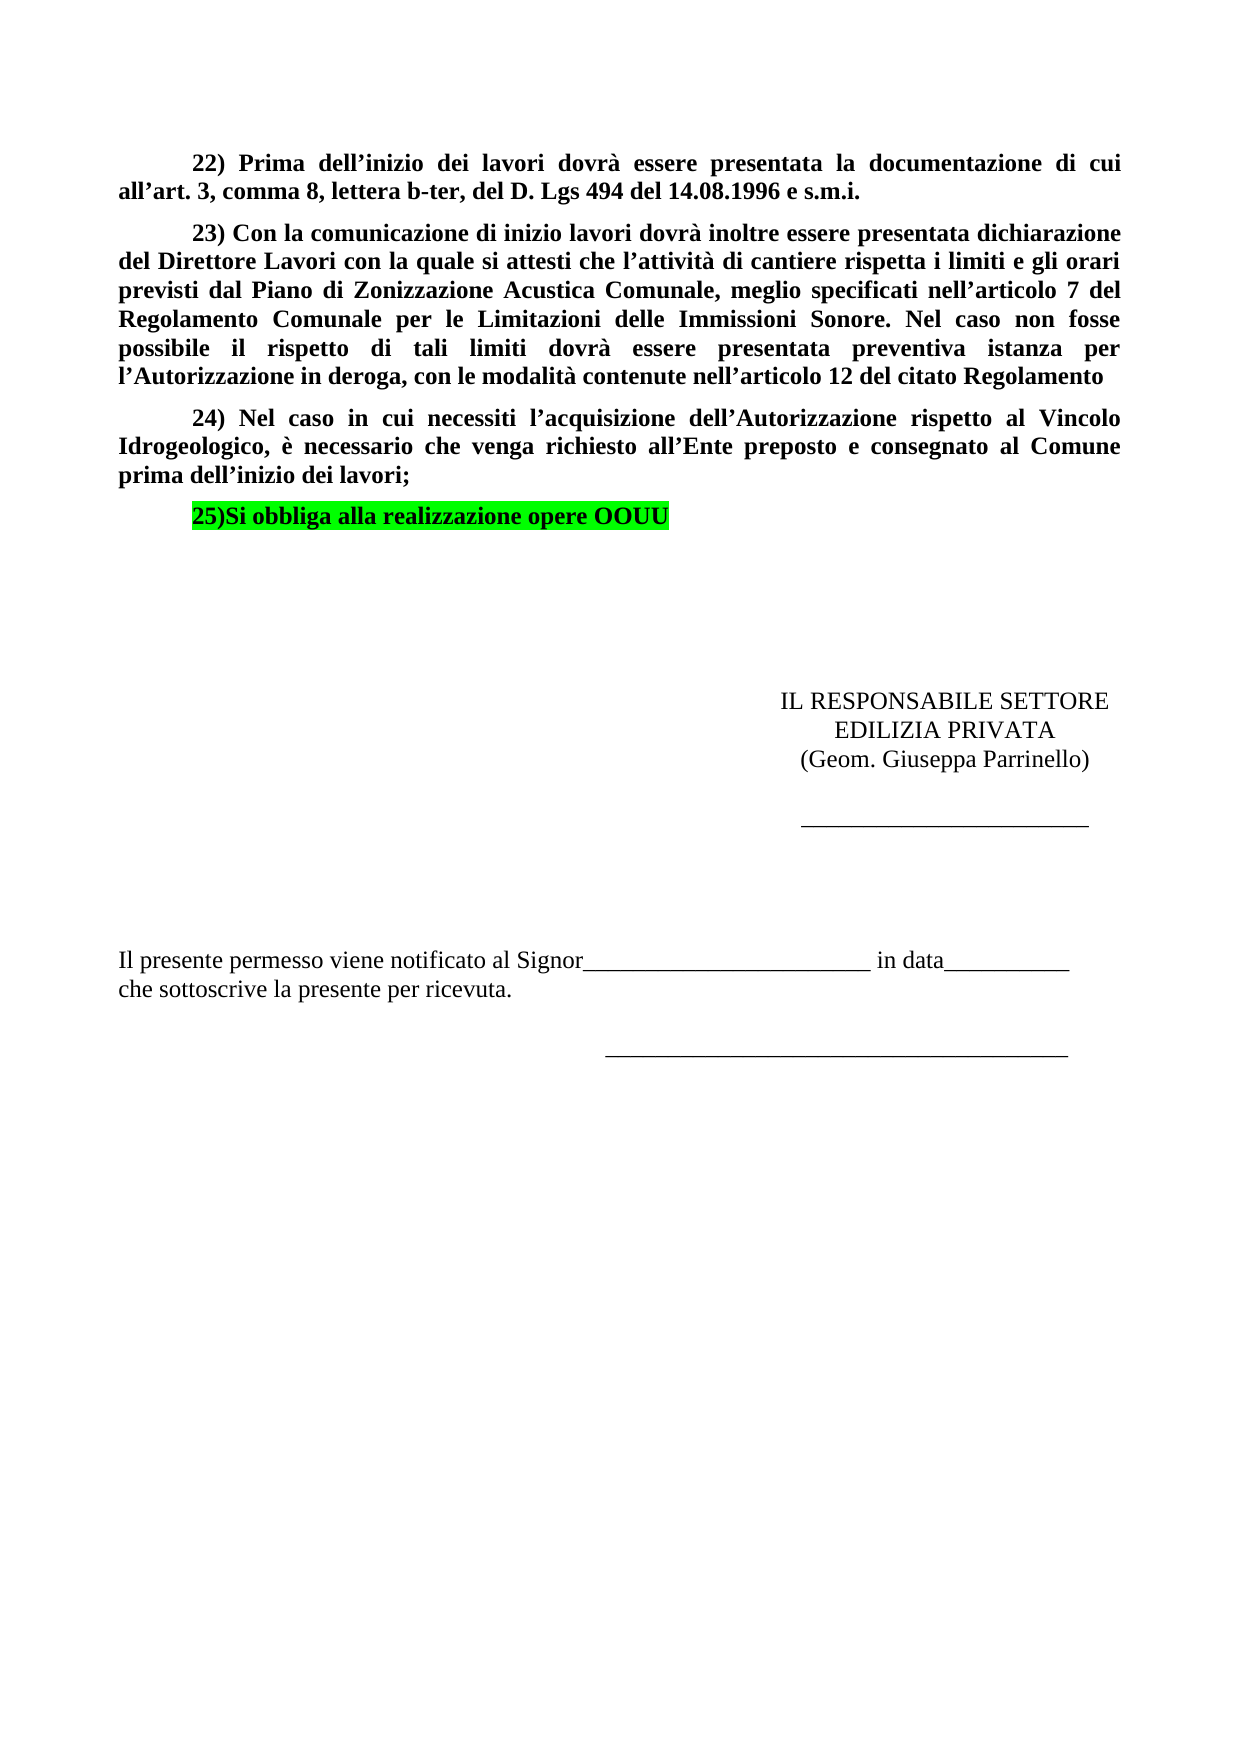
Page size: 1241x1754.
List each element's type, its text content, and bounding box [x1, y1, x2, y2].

text _______________________ [118, 801, 1122, 830]
text 25)Si obbliga alla realizzazione opere OOUU [118, 501, 1122, 530]
text (Geom. Giuseppa Parrinello) [118, 744, 1122, 773]
text che sottoscrive la presente per ricevuta. [118, 974, 1122, 1003]
text IL RESPONSABILE SETTORE EDILIZIA PRIVATA [768, 686, 1122, 744]
text 24) Nel caso in cui necessiti l’acquisizione dell’Autorizzazione rispetto al Vincolo Idrogeologico, è necessario che venga richiesto all’Ente preposto e consegnato al Comune prima dell’inizio dei lavori; [118, 403, 1122, 489]
text 22) Prima dell’inizio dei lavori dovrà essere presentata la documentazione di cui all’art. 3, comma 8, lettera b-ter, del D. Lgs 494 del 14.08.1996 e s.m.i. [118, 148, 1122, 205]
text Il presente permesso viene notificato al Signor_______________________ in data__________ [118, 945, 1122, 974]
text _____________________________________ [118, 1031, 1122, 1060]
text 23) Con la comunicazione di inizio lavori dovrà inoltre essere presentata dichiarazione del Direttore Lavori con la quale si attesti che l’attività di cantiere rispetta i limiti e gli orari previsti dal Piano di Zonizzazione Acustica Comunale, meglio specificati nell’articolo 7 del Regolamento Comunale per le Limitazioni delle Immissioni Sonore. Nel caso non fosse possibile il rispetto di tali limiti dovrà essere presentata preventiva istanza per l’Autorizzazione in deroga, con le modalità contenute nell’articolo 12 del citato Regolamento [118, 218, 1122, 390]
